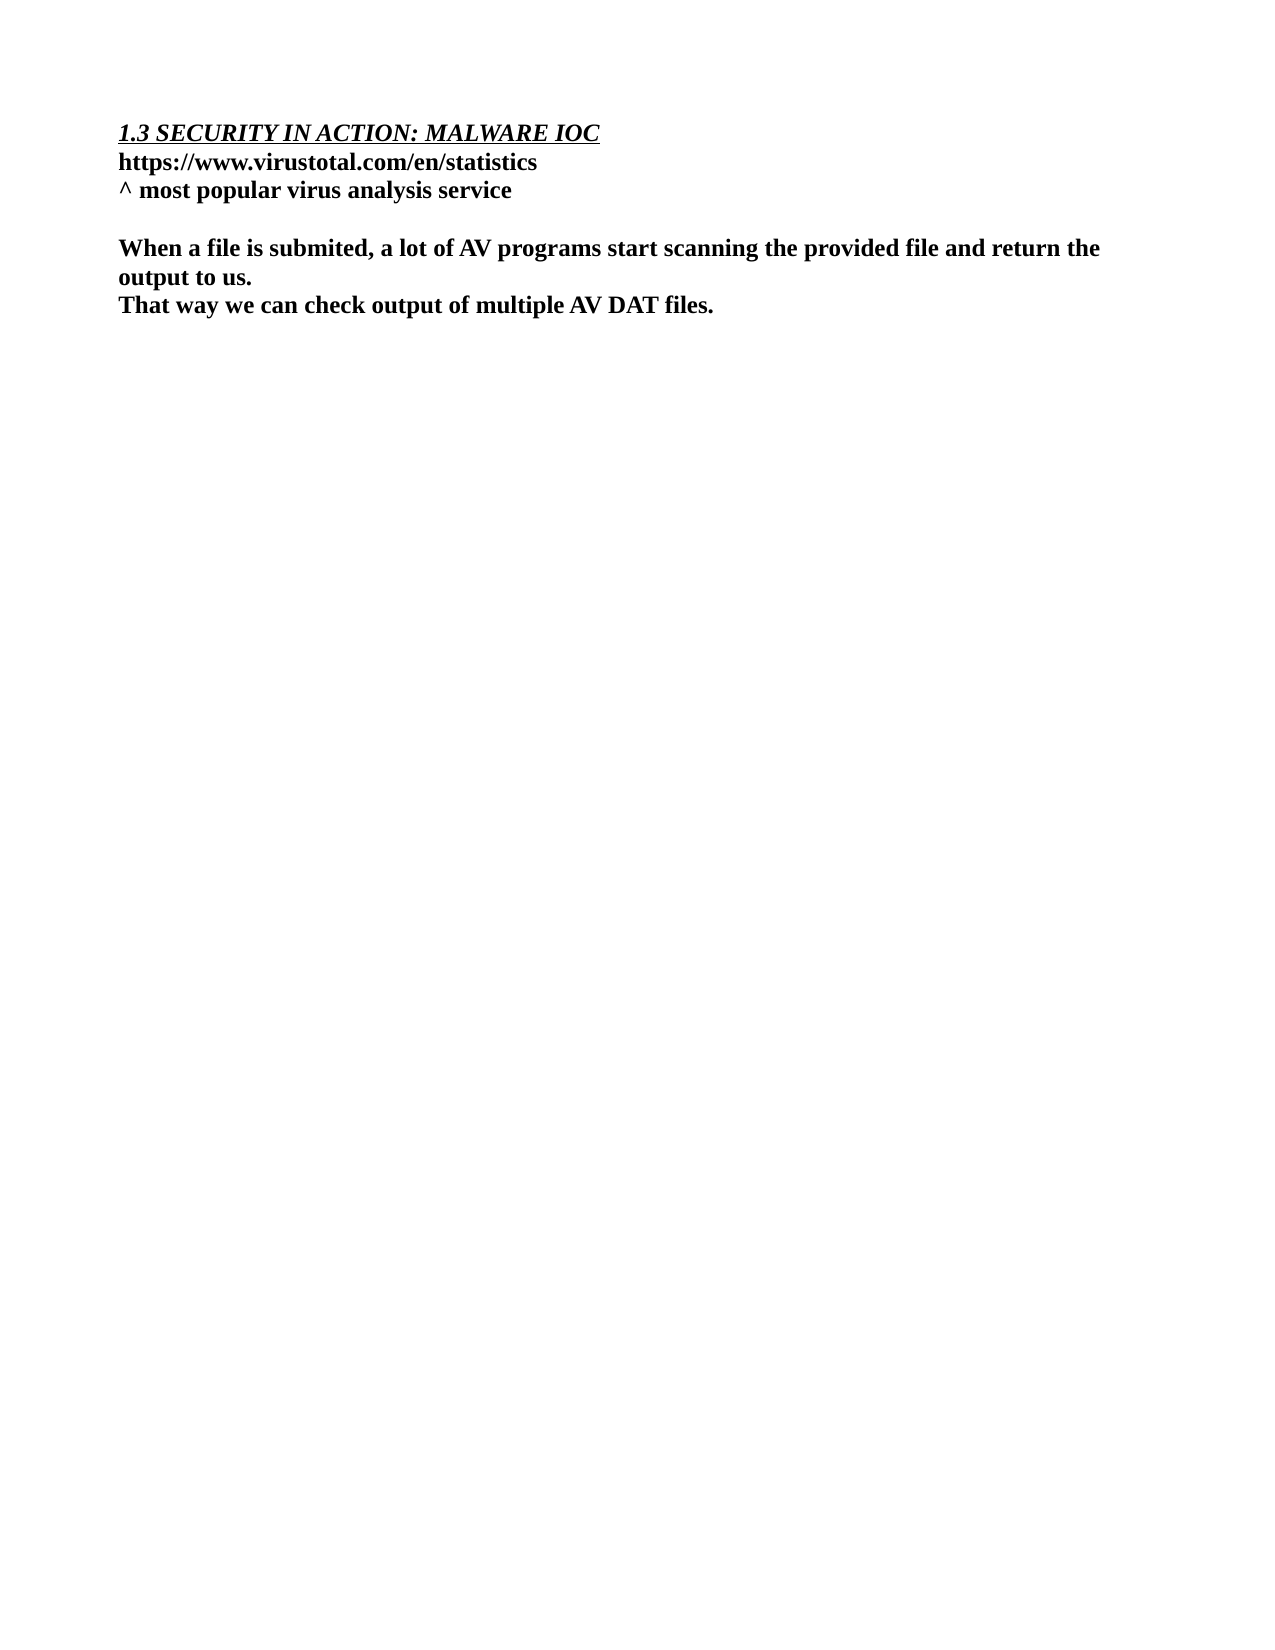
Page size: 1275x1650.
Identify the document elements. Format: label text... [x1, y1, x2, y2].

text 1.3 SECURITY IN ACTION: MALWARE IOC https://www.virustotal.com/en/statistics ^ most popular virus analysis service When a file is submited, a lot of AV programs start scanning the provided file and return the output to us. That way we can check output of multiple AV DAT files. [118, 118, 1157, 1009]
